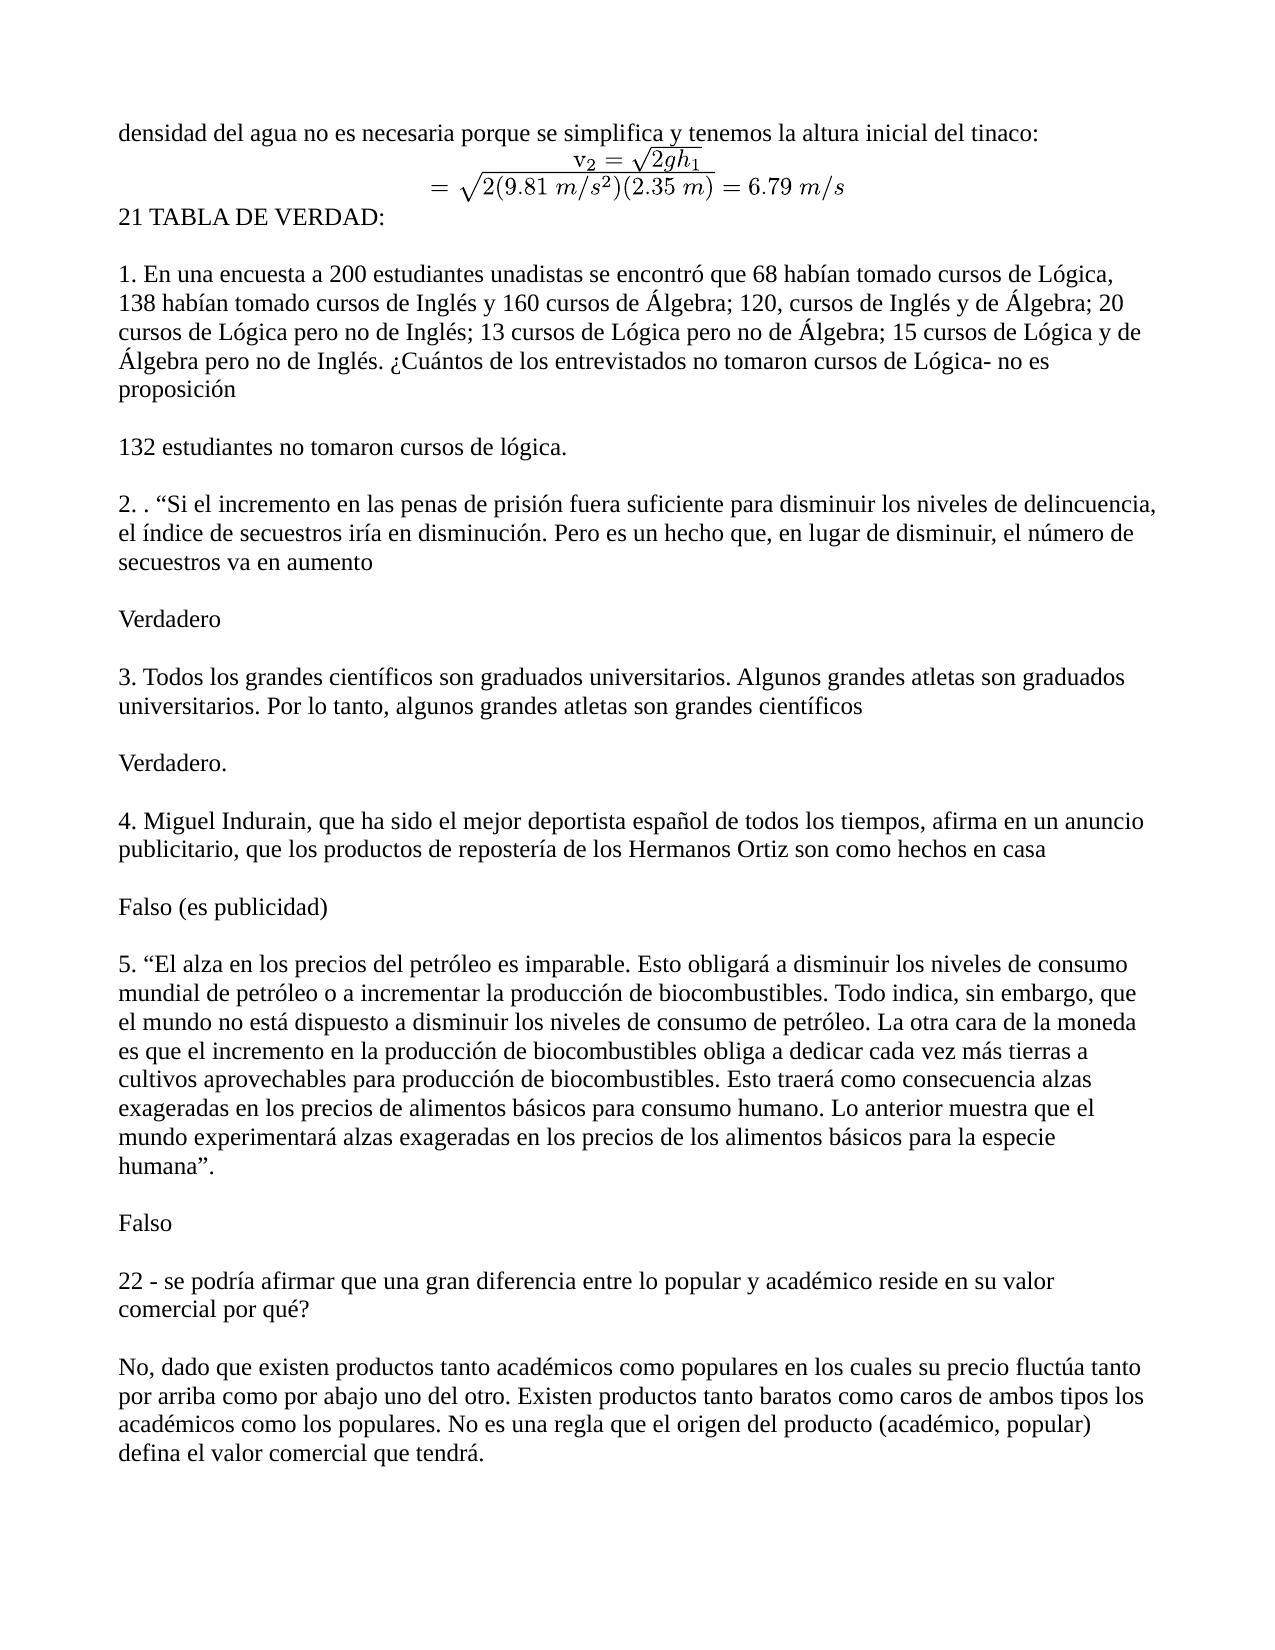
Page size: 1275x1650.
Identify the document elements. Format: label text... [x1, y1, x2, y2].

text 132 estudiantes no tomaron cursos de lógica. [118, 432, 1157, 461]
text 2. . “Si el incremento en las penas de prisión fuera suficiente para disminuir los niveles de delincuencia, el índice de secuestros iría en disminución. Pero es un hecho que, en lugar de disminuir, el número de [118, 489, 1157, 547]
text 5. “El alza en los precios del petróleo es imparable. Esto obligará a disminuir los niveles de consumo mundial de petróleo o a incrementar la producción de biocombustibles. Todo indica, sin embargo, que el mundo no está dispuesto a disminuir los niveles de consumo de petróleo. La otra cara de la moneda es que el incremento en la producción de biocombustibles obliga a dedicar cada vez más tierras a cultivos aprovechables para producción de biocombustibles. Esto traerá como consecuencia alzas exageradas en los precios de alimentos básicos para consumo humano. Lo anterior muestra que el mundo experimentará alzas exageradas en los precios de los alimentos básicos para la especie humana”. [118, 949, 1157, 1179]
text secuestros va en aumento [118, 547, 1157, 576]
text 3. Todos los grandes científicos son graduados universitarios. Algunos grandes atletas son graduados universitarios. Por lo tanto, algunos grandes atletas son grandes científicos [118, 662, 1157, 719]
text 22 - se podría afirmar que una gran diferencia entre lo popular y académico reside en su valor comercial por qué? [118, 1266, 1157, 1323]
text 1. En una encuesta a 200 estudiantes unadistas se encontró que 68 habían tomado cursos de Lógica, 138 habían tomado cursos de Inglés y 160 cursos de Álgebra; 120, cursos de Inglés y de Álgebra; 20 cursos de Lógica pero no de Inglés; 13 cursos de Lógica pero no de Álgebra; 15 cursos de Lógica y de Álgebra pero no de Inglés. ¿Cuántos de los entrevistados no tomaron cursos de Lógica- no es proposición [118, 259, 1157, 403]
text No, dado que existen productos tanto académicos como populares en los cuales su precio fluctúa tanto por arriba como por abajo uno del otro. Existen productos tanto baratos como caros de ambos tipos los académicos como los populares. No es una regla que el origen del producto (académico, popular) defina el valor comercial que tendrá. [118, 1352, 1157, 1467]
text Verdadero. [118, 748, 1157, 777]
text densidad del agua no es necesaria porque se simplifica y tenemos la altura inicial del tinaco: [118, 118, 1157, 147]
text 4. Miguel Indurain, que ha sido el mejor deportista español de todos los tiempos, afirma en un anuncio publicitario, que los productos de repostería de los Hermanos Ortiz son como hechos en casa [118, 806, 1157, 863]
text Verdadero [118, 604, 1157, 633]
text Falso [118, 1208, 1157, 1237]
text 21 TABLA DE VERDAD: [118, 202, 1157, 231]
text Falso (es publicidad) [118, 892, 1157, 921]
